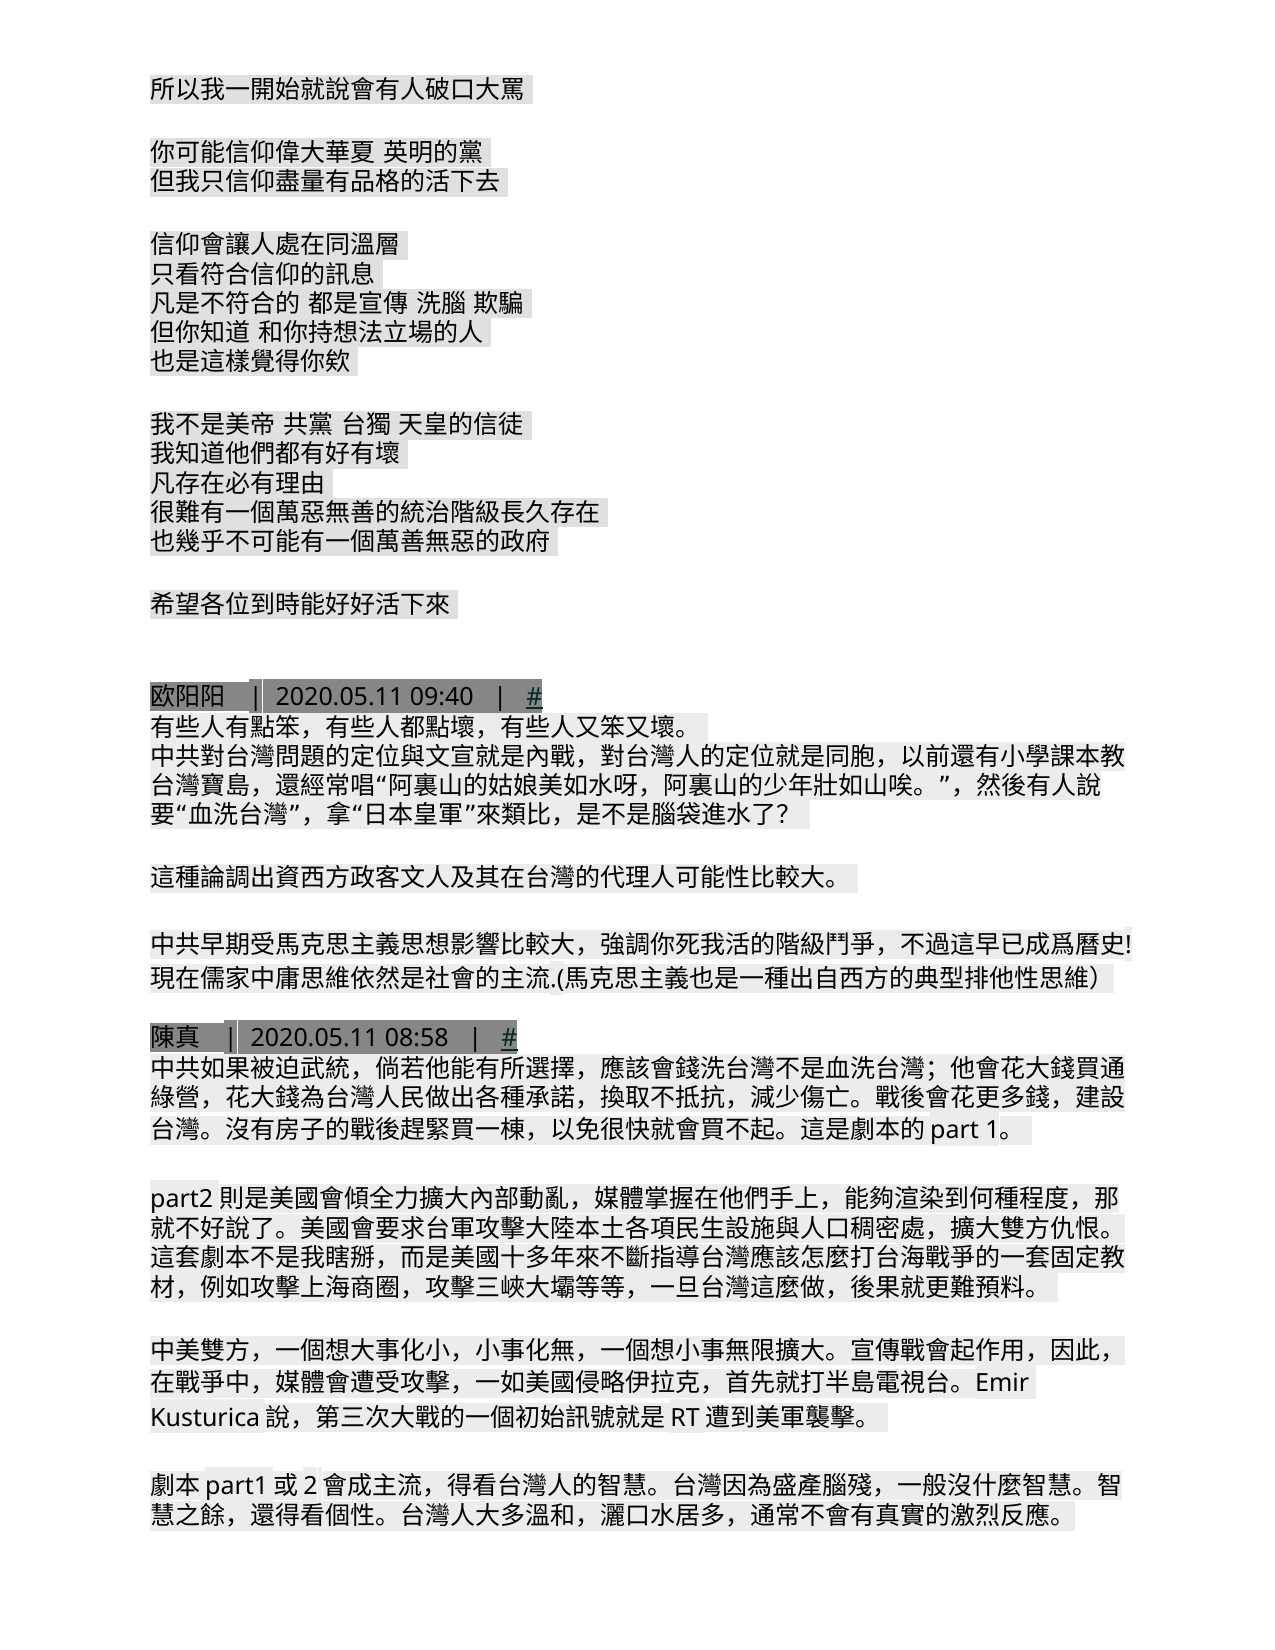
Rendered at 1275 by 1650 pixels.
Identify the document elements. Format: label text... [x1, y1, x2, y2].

text 有些人有點笨，有些人都點壞，有些人又笨又壞。 中共對台灣問題的定位與文宣就是內戰，對台灣人的定位就是同胞，以前還有小學課本教台灣寶島，還經常唱“阿裏山的姑娘美如水呀，阿裏山的少年壯如山唉。”，然後有人說要“血洗台灣”，拿“日本皇軍”來類比，是不是腦袋進水了？ 這種論調出資西方政客文人及其在台灣的代理人可能性比較大。 中共早期受馬克思主義思想影響比較大，強調你死我活的階級鬥爭，不過這早已成爲曆史!現在儒家中庸思維依然是社會的主流.(馬克思主義也是一種出自西方的典型排他性思維） [150, 713, 1125, 995]
text 欧阳阳 | 2020.05.11 09:40 | # [150, 679, 1125, 713]
text 陳真 | 2020.05.11 08:58 | # [150, 1020, 1125, 1054]
text 所以我一開始就說會有人破口大罵 你可能信仰偉大華夏 英明的黨 但我只信仰盡量有品格的活下去 信仰會讓人處在同溫層 只看符合信仰的訊息 凡是不符合的 都是宣傳 洗腦 欺騙 但你知道 和你持想法立場的人 也是這樣覺得你欸 我不是美帝 共黨 台獨 天皇的信徒 我知道他們都有好有壞 凡存在必有理由 很難有一個萬惡無善的統治階級長久存在 也幾乎不可能有一個萬善無惡的政府 希望各位到時能好好活下來 [150, 75, 1125, 654]
text 中共如果被迫武統，倘若他能有所選擇，應該會錢洗台灣不是血洗台灣；他會花大錢買通綠營，花大錢為台灣人民做出各種承諾，換取不抵抗，減少傷亡。戰後會花更多錢，建設台灣。沒有房子的戰後趕緊買一棟，以免很快就會買不起。這是劇本的part 1。 part2 則是美國會傾全力擴大內部動亂，媒體掌握在他們手上，能夠渲染到何種程度，那就不好說了。美國會要求台軍攻擊大陸本土各項民生設施與人口稠密處，擴大雙方仇恨。這套劇本不是我瞎掰，而是美國十多年來不斷指導台灣應該怎麼打台海戰爭的一套固定教材，例如攻擊上海商圈，攻擊三峽大壩等等，一旦台灣這麼做，後果就更難預料。 中美雙方，一個想大事化小，小事化無，一個想小事無限擴大。宣傳戰會起作用，因此，在戰爭中，媒體會遭受攻擊，一如美國侵略伊拉克，首先就打半島電視台。Emir Kusturica說，第三次大戰的一個初始訊號就是RT遭到美軍襲擊。 劇本part1或2會成主流，得看台灣人的智慧。台灣因為盛產腦殘，一般沒什麼智慧。智慧之餘，還得看個性。台灣人大多溫和，灑口水居多，通常不會有真實的激烈反應。 [150, 1054, 1125, 1531]
